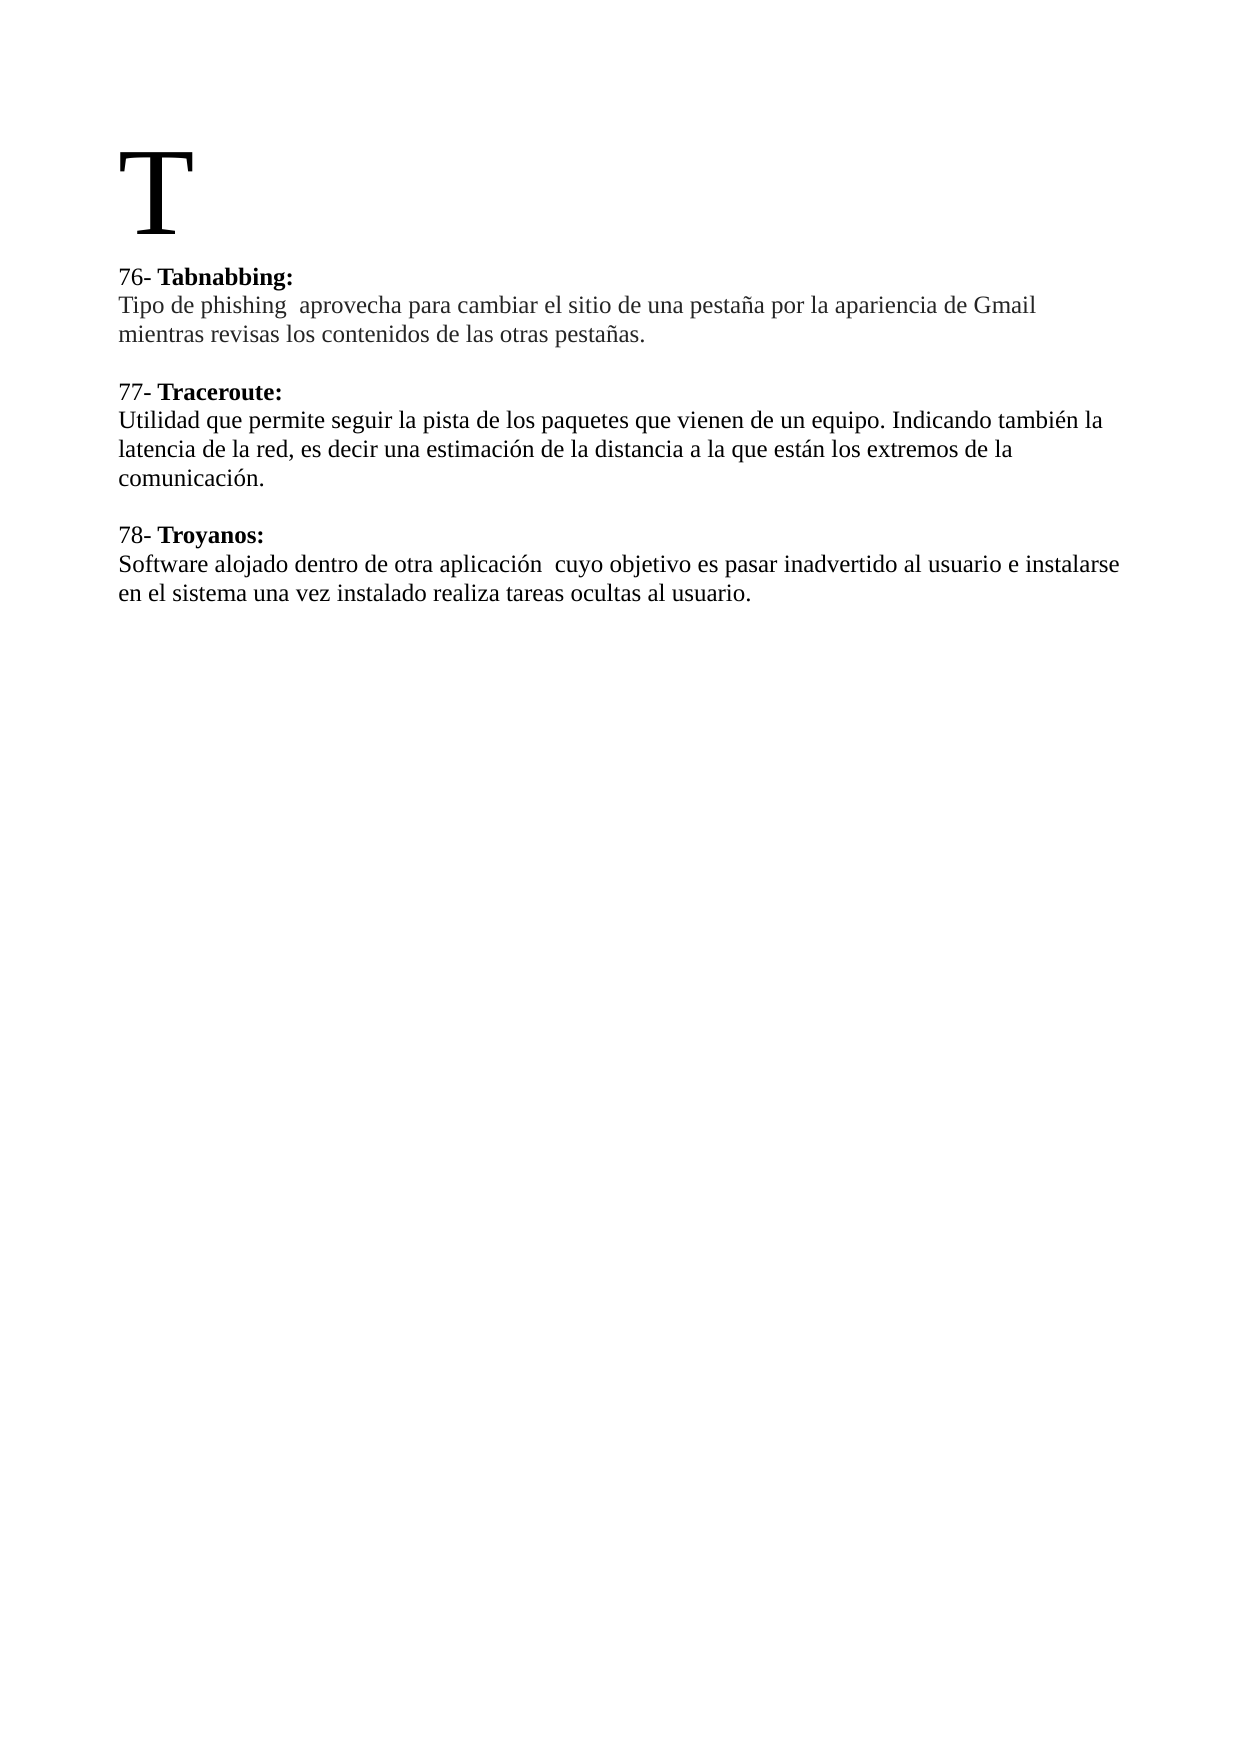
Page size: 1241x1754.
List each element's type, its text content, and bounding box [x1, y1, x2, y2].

text 77- Traceroute: [118, 377, 1122, 406]
text Software alojado dentro de otra aplicación cuyo objetivo es pasar inadvertido al usuario e instalarse en el sistema una vez instalado realiza tareas ocultas al usuario. [118, 549, 1122, 607]
text 78- Troyanos: [118, 521, 1122, 549]
text T [118, 118, 1122, 262]
text Utilidad que permite seguir la pista de los paquetes que vienen de un equipo. Indicando también la latencia de la red, es decir una estimación de la distancia a la que están los extremos de la comunicación. [118, 406, 1122, 492]
text 76- Tabnabbing: [118, 262, 1122, 291]
text Tipo de phishing aprovecha para cambiar el sitio de una pestaña por la apariencia de Gmail mientras revisas los contenidos de las otras pestañas. [118, 291, 1122, 348]
